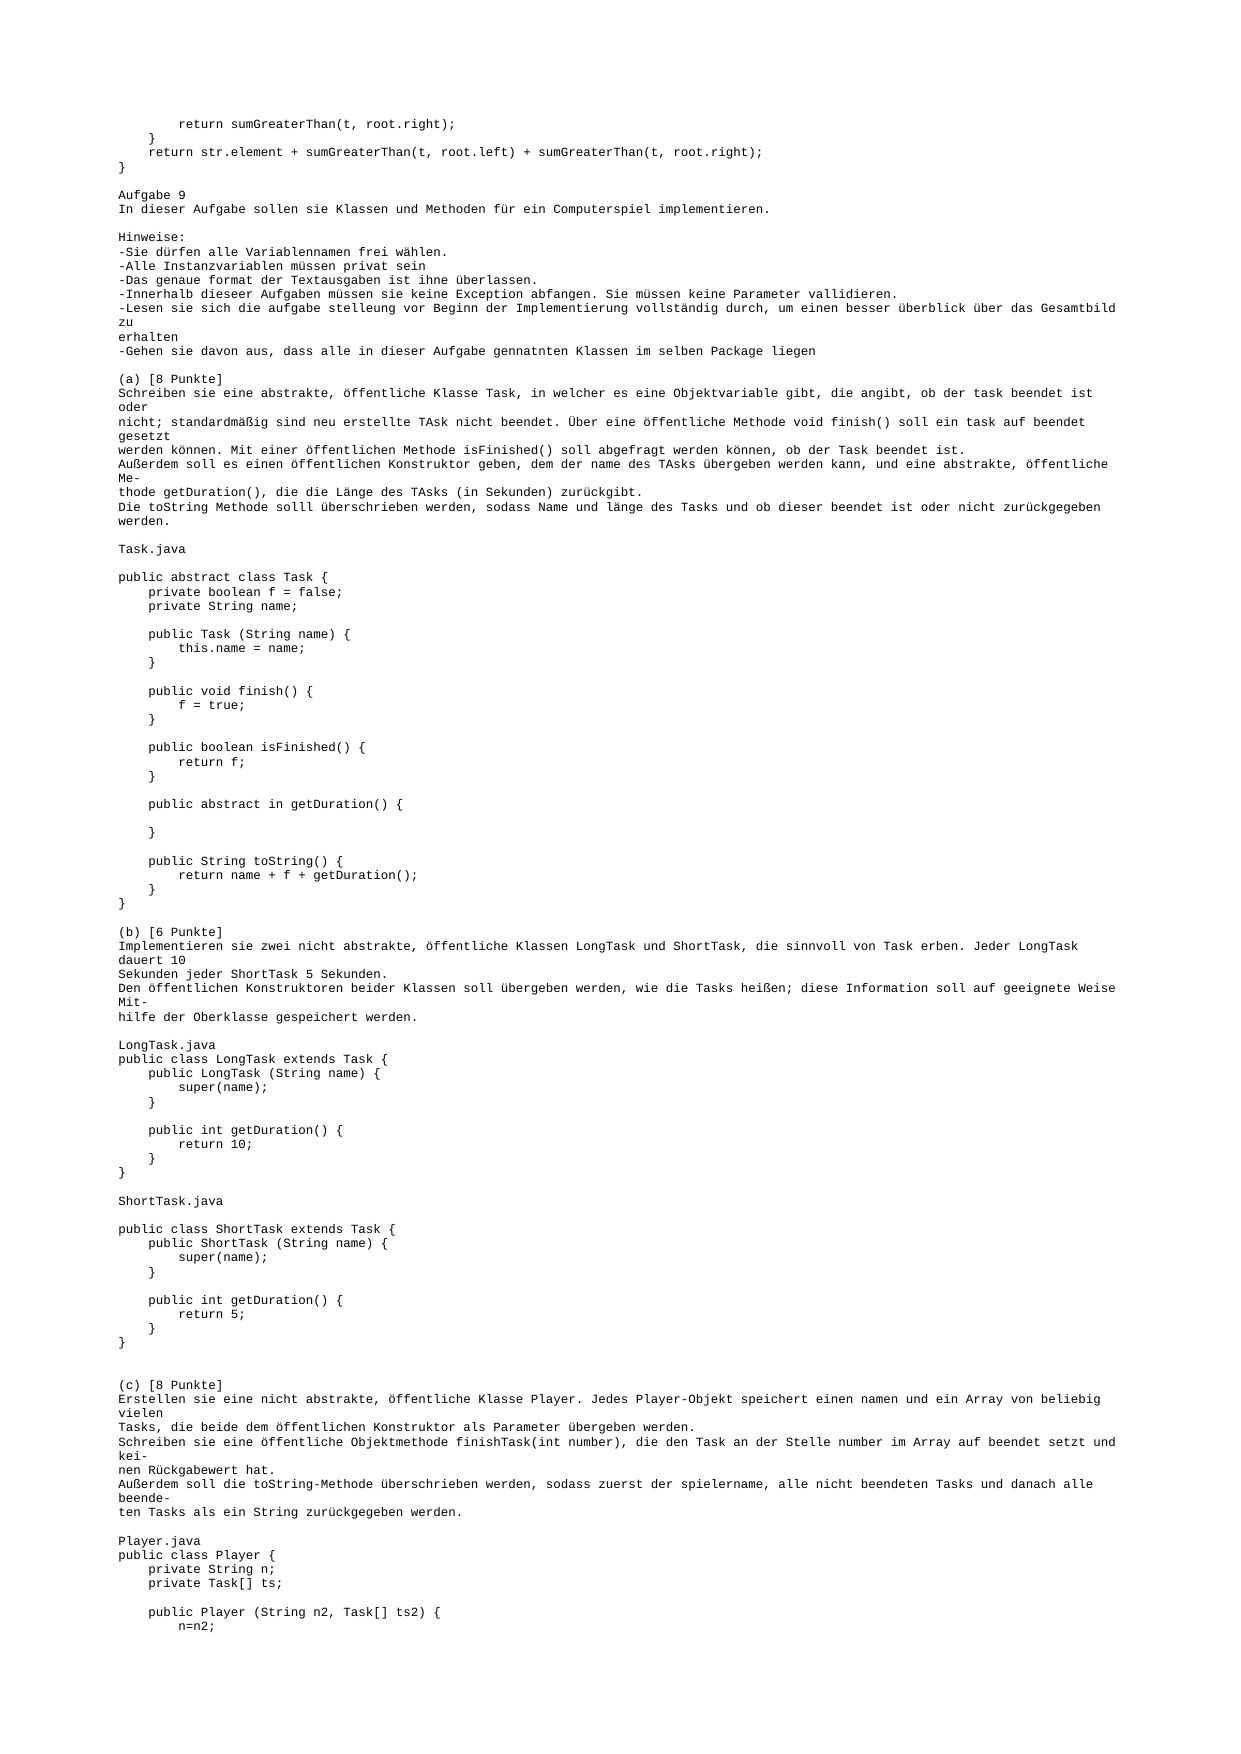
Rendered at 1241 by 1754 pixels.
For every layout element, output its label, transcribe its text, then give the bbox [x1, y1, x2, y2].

text public boolean isFinished() { [118, 741, 1122, 756]
text } [118, 883, 1122, 897]
text (b) [6 Punkte] [118, 926, 1122, 940]
text public int getDuration() { [118, 1294, 1122, 1308]
text } [118, 1322, 1122, 1336]
text public String toString() { [118, 855, 1122, 869]
text Player.java [118, 1535, 1122, 1549]
text private Task[] ts; [118, 1577, 1122, 1591]
text public int getDuration() { [118, 1124, 1122, 1138]
text -Gehen sie davon aus, dass alle in dieser Aufgabe gennatnten Klassen im selben Package liegen [118, 345, 1122, 359]
text thode getDuration(), die die Länge des TAsks (in Sekunden) zurückgibt. [118, 486, 1122, 501]
text return f; [118, 756, 1122, 770]
text } [118, 1336, 1122, 1351]
text super(name); [118, 1251, 1122, 1266]
text } [118, 1152, 1122, 1166]
text Tasks, die beide dem öffentlichen Konstruktor als Parameter übergeben werden. [118, 1421, 1122, 1436]
text public abstract in getDuration() { [118, 798, 1122, 812]
text return str.element + sumGreaterThan(t, root.left) + sumGreaterThan(t, root.right); [118, 146, 1122, 161]
text Die toString Methode solll überschrieben werden, sodass Name und länge des Tasks und ob dieser beendet ist oder nicht zurückgegeben werden. [118, 501, 1122, 529]
text ShortTask.java [118, 1195, 1122, 1209]
text public class LongTask extends Task { [118, 1053, 1122, 1067]
text -Das genaue format der Textausgaben ist ihne überlassen. [118, 274, 1122, 288]
text } [118, 132, 1122, 146]
text private boolean f = false; [118, 586, 1122, 600]
text Aufgabe 9 [118, 189, 1122, 203]
text Außerdem soll die toString-Methode überschrieben werden, sodass zuerst der spielername, alle nicht beendeten Tasks und danach alle beende- [118, 1478, 1122, 1506]
text } [118, 1266, 1122, 1280]
text Implementieren sie zwei nicht abstrakte, öffentliche Klassen LongTask und ShortTask, die sinnvoll von Task erben. Jeder LongTask dauert 10 [118, 940, 1122, 968]
text this.name = name; [118, 642, 1122, 656]
text (a) [8 Punkte] [118, 373, 1122, 387]
text -Lesen sie sich die aufgabe stelleung vor Beginn der Implementierung vollständig durch, um einen besser überblick über das Gesamtbild zu [118, 302, 1122, 331]
text f = true; [118, 699, 1122, 713]
text } [118, 713, 1122, 727]
text private String n; [118, 1563, 1122, 1577]
text LongTask.java [118, 1039, 1122, 1053]
text } [118, 1096, 1122, 1110]
text } [118, 656, 1122, 671]
text public class Player { [118, 1549, 1122, 1563]
text nen Rückgabewert hat. [118, 1464, 1122, 1478]
text return name + f + getDuration(); [118, 869, 1122, 883]
text Task.java [118, 543, 1122, 557]
text public Player (String n2, Task[] ts2) { [118, 1606, 1122, 1620]
text Sekunden jeder ShortTask 5 Sekunden. [118, 968, 1122, 982]
text } [118, 826, 1122, 841]
text Schreiben sie eine öffentliche Objektmethode finishTask(int number), die den Task an der Stelle number im Array auf beendet setzt und kei- [118, 1436, 1122, 1464]
text Hinweise: [118, 231, 1122, 246]
text public class ShortTask extends Task { [118, 1223, 1122, 1237]
text } [118, 897, 1122, 911]
text (c) [8 Punkte] [118, 1379, 1122, 1393]
text public void finish() { [118, 685, 1122, 699]
text } [118, 1166, 1122, 1181]
text public abstract class Task { [118, 571, 1122, 586]
text public LongTask (String name) { [118, 1067, 1122, 1081]
text n=n2; [118, 1620, 1122, 1634]
text return 5; [118, 1308, 1122, 1322]
text return 10; [118, 1138, 1122, 1152]
text Außerdem soll es einen öffentlichen Konstruktor geben, dem der name des TAsks übergeben werden kann, und eine abstrakte, öffentliche Me- [118, 458, 1122, 486]
text -Sie dürfen alle Variablennamen frei wählen. [118, 246, 1122, 260]
text } [118, 161, 1122, 175]
text hilfe der Oberklasse gespeichert werden. [118, 1011, 1122, 1025]
text Erstellen sie eine nicht abstrakte, öffentliche Klasse Player. Jedes Player-Objekt speichert einen namen und ein Array von beliebig vielen [118, 1393, 1122, 1421]
text -Innerhalb dieseer Aufgaben müssen sie keine Exception abfangen. Sie müssen keine Parameter vallidieren. [118, 288, 1122, 302]
text super(name); [118, 1081, 1122, 1096]
text public Task (String name) { [118, 628, 1122, 642]
text return sumGreaterThan(t, root.right); [118, 118, 1122, 132]
text private String name; [118, 600, 1122, 614]
text In dieser Aufgabe sollen sie Klassen und Methoden für ein Computerspiel implementieren. [118, 203, 1122, 217]
text -Alle Instanzvariablen müssen privat sein [118, 260, 1122, 274]
text Den öffentlichen Konstruktoren beider Klassen soll übergeben werden, wie die Tasks heißen; diese Information soll auf geeignete Weise Mit- [118, 982, 1122, 1011]
text public ShortTask (String name) { [118, 1237, 1122, 1251]
text nicht; standardmäßig sind neu erstellte TAsk nicht beendet. Über eine öffentliche Methode void finish() soll ein task auf beendet gesetzt [118, 416, 1122, 444]
text werden können. Mit einer öffentlichen Methode isFinished() soll abgefragt werden können, ob der Task beendet ist. [118, 444, 1122, 458]
text erhalten [118, 331, 1122, 345]
text Schreiben sie eine abstrakte, öffentliche Klasse Task, in welcher es eine Objektvariable gibt, die angibt, ob der task beendet ist oder [118, 387, 1122, 416]
text ten Tasks als ein String zurückgegeben werden. [118, 1506, 1122, 1521]
text } [118, 770, 1122, 784]
